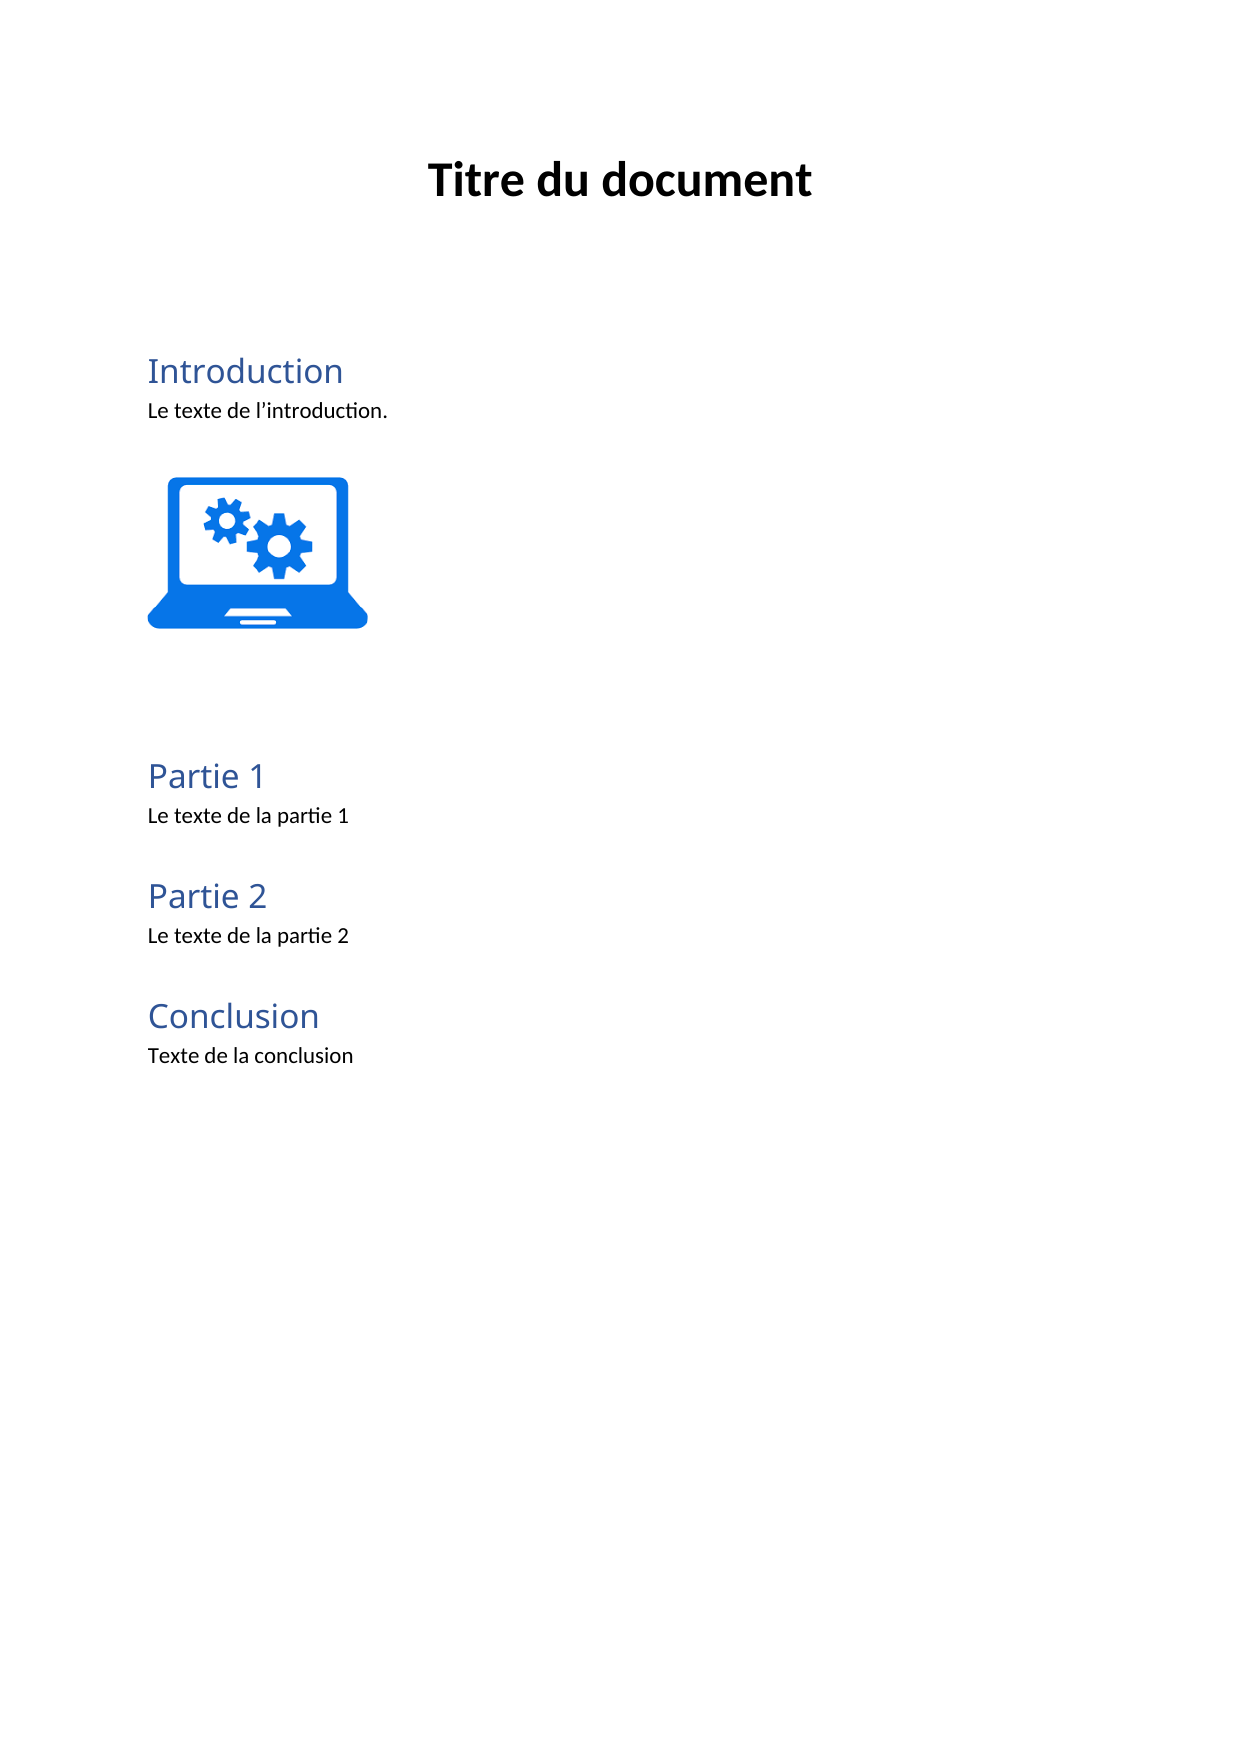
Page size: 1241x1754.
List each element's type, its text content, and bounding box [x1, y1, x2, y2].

subtitle Partie 1 [148, 753, 1093, 798]
text Le texte de l’introduction. [148, 396, 1093, 424]
subtitle Partie 2 [148, 873, 1093, 918]
text Texte de la conclusion [148, 1042, 1093, 1069]
text Le texte de la partie 1 [148, 801, 1093, 829]
subtitle Introduction [148, 348, 1093, 393]
subtitle Conclusion [148, 993, 1093, 1038]
text Le texte de la partie 2 [148, 921, 1093, 949]
text Titre du document [148, 148, 1093, 209]
